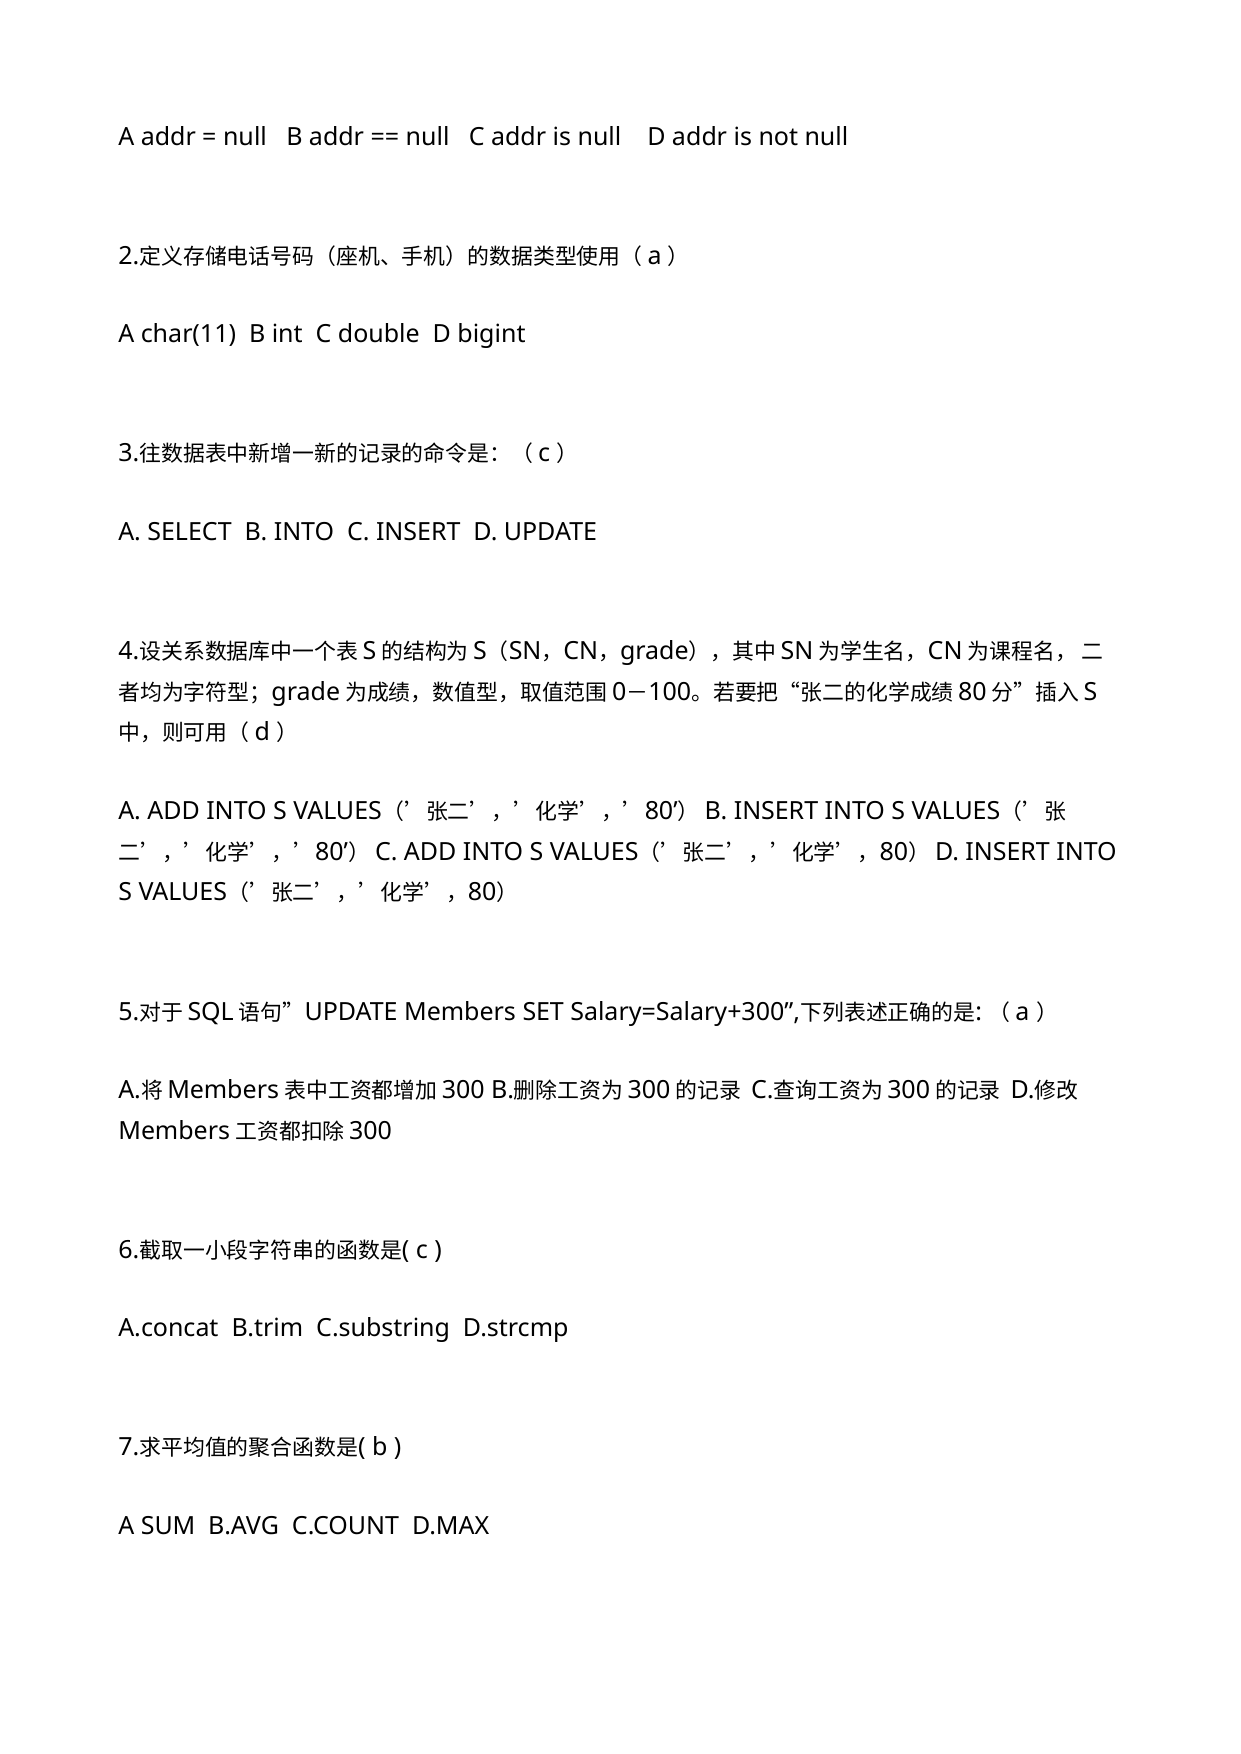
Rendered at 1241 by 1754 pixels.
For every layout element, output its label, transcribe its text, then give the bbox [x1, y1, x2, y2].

text A. SELECT B. INTO C. INSERT D. UPDATE [118, 513, 1122, 547]
text 5.对于SQL语句”UPDATE Members SET Salary=Salary+300”,下列表述正确的是: （ a ） [118, 952, 1122, 1027]
text 3.往数据表中新增一新的记录的命令是：（ c ） [118, 394, 1122, 469]
text A SUM B.AVG C.COUNT D.MAX [118, 1507, 1122, 1541]
text A.concat B.trim C.substring D.strcmp [118, 1310, 1122, 1344]
text 7.求平均值的聚合函数是( b ) [118, 1388, 1122, 1463]
text 6.截取一小段字符串的函数是( c ) [118, 1191, 1122, 1266]
text A addr = null B addr == null C addr is null D addr is not null [118, 118, 1122, 152]
text A. ADD INTO S VALUES（’张二’，’化学’，’80’） B. INSERT INTO S VALUES（’张二’，’化学’，’80’） C. ADD INTO S VALUES（’张二’，’化学’，80） D. INSERT INTO S VALUES（’张二’，’化学’，80） [118, 792, 1122, 908]
text 2.定义存储电话号码（座机、手机）的数据类型使用（ a ） [118, 196, 1122, 271]
text 4.设关系数据库中一个表S的结构为S（SN，CN，grade），其中SN为学生名，CN为课程名， 二者均为字符型；grade为成绩，数值型，取值范围0－100。若要把“张二的化学成绩80分”插入S中，则可用（ d ） [118, 591, 1122, 748]
text A char(11) B int C double D bigint [118, 316, 1122, 350]
text A.将Members表中工资都增加300 B.删除工资为300的记录 C.查询工资为300的记录 D.修改Members工资都扣除300 [118, 1071, 1122, 1146]
